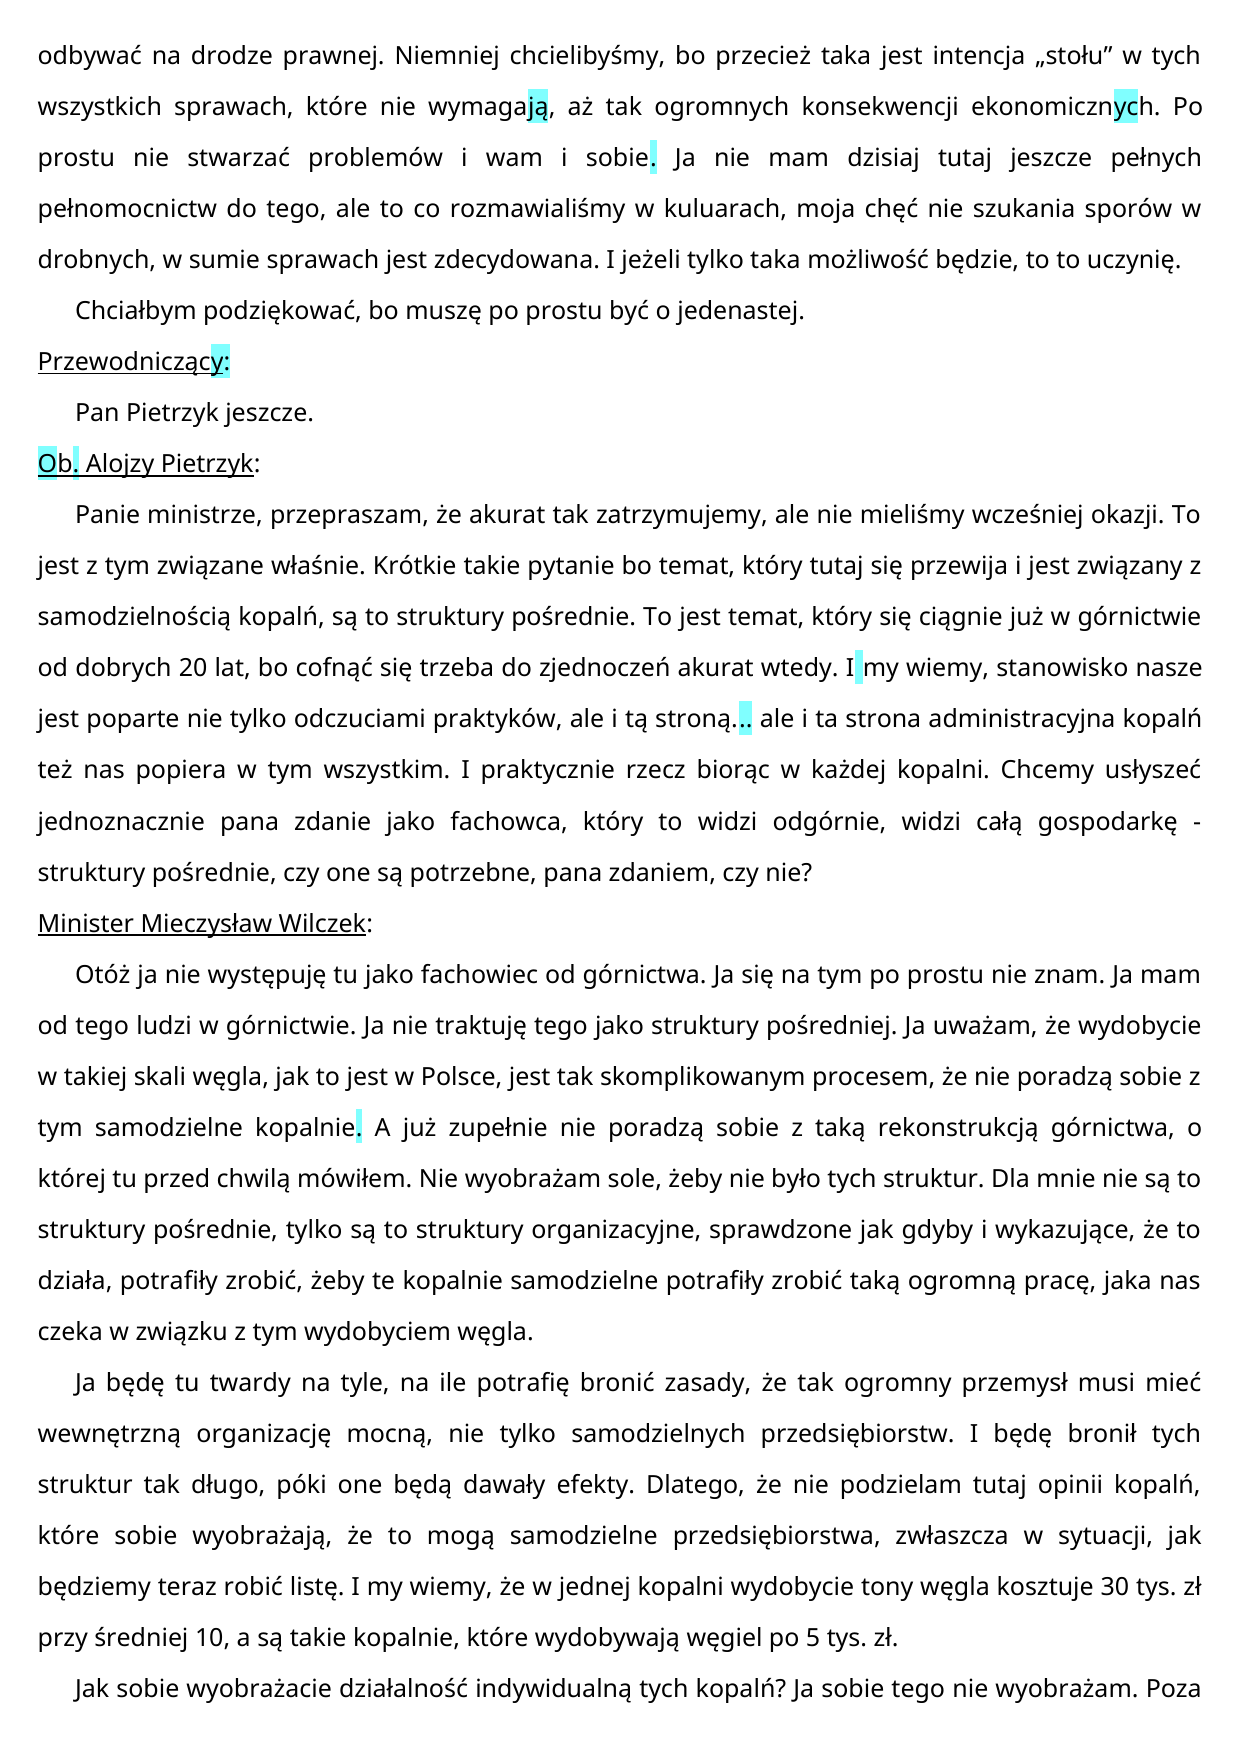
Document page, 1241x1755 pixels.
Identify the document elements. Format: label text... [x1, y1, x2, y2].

text Panie ministrze, przepraszam, że akurat tak zatrzymujemy, ale nie mieliśmy wcześniej okazji. To jest z tym związane właśnie. Krótkie takie pytanie bo temat, który tutaj się przewija i jest związany z samodzielnością kopalń, są to struktury pośrednie. To jest temat, który się ciągnie już w górnictwie od dobrych 20 lat, bo cofnąć się trzeba do zjednoczeń akurat wtedy. I my wiemy, stanowisko nasze jest poparte nie tylko odczuciami praktyków, ale i tą stroną... ale i ta strona administracyjna kopalń też nas popiera w tym wszystkim. I praktycznie rzecz biorąc w każdej kopalni. Chcemy usłyszeć jednoznacznie pana zdanie jako fachowca, który to widzi odgórnie, widzi całą gospodarkę - struktury pośrednie, czy one są potrzebne, pana zdaniem, czy nie? [37, 497, 1203, 888]
text Pan Pietrzyk jeszcze. [37, 395, 1203, 429]
text Minister Mieczysław Wilczek: [37, 905, 1203, 939]
text Chciałbym podziękować, bo muszę po prostu być o jedenastej. [37, 293, 1203, 327]
text Przewodniczący: [37, 344, 1203, 378]
text Ob. Alojzy Pietrzyk: [37, 446, 1203, 480]
text Ja będę tu twardy na tyle, na ile potrafię bronić zasady, że tak ogromny przemysł musi mieć wewnętrzną organizację mocną, nie tylko samodzielnych przedsiębiorstw. I będę bronił tych struktur tak długo, póki one będą dawały efekty. Dlatego, że nie podzielam tutaj opinii kopalń, które sobie wyobrażają, że to mogą samodzielne przedsiębiorstwa, zwłaszcza w sytuacji, jak będziemy teraz robić listę. I my wiemy, że w jednej kopalni wydobycie tony węgla kosztuje 30 tys. zł przy średniej 10, a są takie kopalnie, które wydobywają węgiel po 5 tys. zł. [37, 1364, 1203, 1654]
text odbywać na drodze prawnej. Niemniej chcielibyśmy, bo przecież taka jest intencja „stołu” w tych wszystkich sprawach, które nie wymagają, aż tak ogromnych konsekwencji ekonomicznych. Po prostu nie stwarzać problemów i wam i sobie. Ja nie mam dzisiaj tutaj jeszcze pełnych pełnomocnictw do tego, ale to co rozmawialiśmy w kuluarach, moja chęć nie szukania sporów w drobnych, w sumie sprawach jest zdecydowana. I jeżeli tylko taka możliwość będzie, to to uczynię. [37, 37, 1203, 276]
text Jak sobie wyobrażacie działalność indywidualną tych kopalń? Ja sobie tego nie wyobrażam. Poza [37, 1671, 1203, 1705]
text Otóż ja nie występuję tu jako fachowiec od górnictwa. Ja się na tym po prostu nie znam. Ja mam od tego ludzi w górnictwie. Ja nie traktuję tego jako struktury pośredniej. Ja uważam, że wydobycie w takiej skali węgla, jak to jest w Polsce, jest tak skomplikowanym procesem, że nie poradzą sobie z tym samodzielne kopalnie. A już zupełnie nie poradzą sobie z taką rekonstrukcją górnictwa, o której tu przed chwilą mówiłem. Nie wyobrażam sole, żeby nie było tych struktur. Dla mnie nie są to struktury pośrednie, tylko są to struktury organizacyjne, sprawdzone jak gdyby i wykazujące, że to działa, potrafiły zrobić, żeby te kopalnie samodzielne potrafiły zrobić taką ogromną pracę, jaka nas czeka w związku z tym wydobyciem węgla. [37, 956, 1203, 1348]
